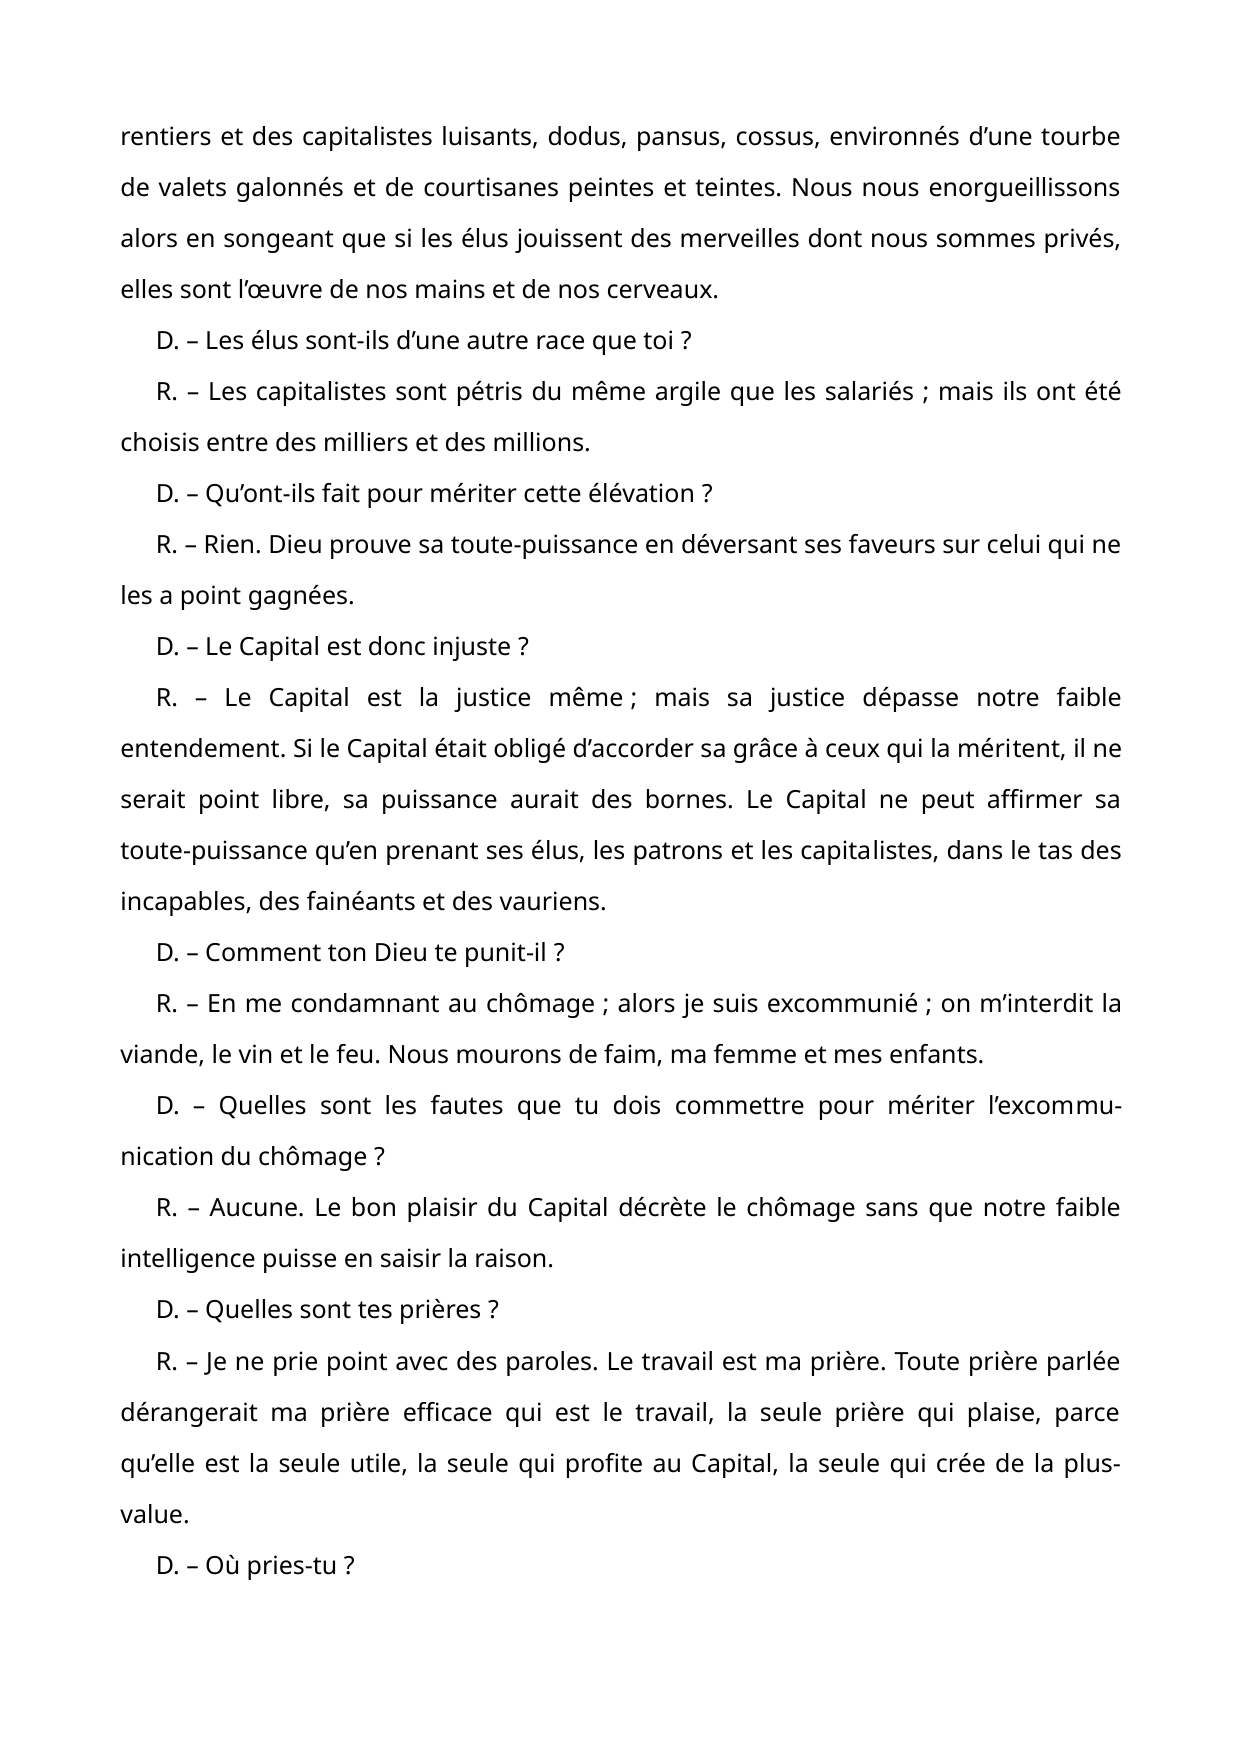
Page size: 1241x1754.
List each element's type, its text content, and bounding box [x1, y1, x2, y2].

text D. – Les élus sont-ils d’une autre race que toi ? [120, 322, 1122, 356]
text D. – Quelles sont tes prières ? [120, 1292, 1122, 1326]
text R. – Je ne prie point avec des paroles. Le travail est ma prière. Toute prière parlée dérangerait ma prière efficace qui est le travail, la seule prière qui plaise, parce qu’elle est la seule utile, la seule qui profite au Capital, la seule qui crée de la plus-value. [120, 1343, 1122, 1530]
text D. – Quelles sont les fautes que tu dois commettre pour mériter l’excom­mu­nication du chômage ? [120, 1088, 1122, 1173]
text D. – Qu’ont-ils fait pour mériter cette élévation ? [120, 475, 1122, 509]
text R. – En me condamnant au chômage ; alors je suis excommunié ; on m’in­ter­dit la viande, le vin et le feu. Nous mourons de faim, ma femme et mes enfants. [120, 986, 1122, 1071]
text R. – Les capitalistes sont pétris du même argile que les salariés ; mais ils ont été choisis entre des milliers et des millions. [120, 373, 1122, 458]
text D. – Comment ton Dieu te punit-il ? [120, 935, 1122, 969]
text rentiers et des capitalistes luisants, dodus, pansus, cossus, environnés d’une tourbe de valets galonnés et de courtisanes peintes et teintes. Nous nous enorgueillissons alors en songeant que si les élus jouissent des merveilles dont nous sommes privés, elles sont l’œuvre de nos mains et de nos cerveaux. [120, 118, 1122, 305]
text R. – Rien. Dieu prouve sa toute-puissance en déversant ses faveurs sur celui qui ne les a point gagnées. [120, 526, 1122, 612]
text D. – Le Capital est donc injuste ? [120, 628, 1122, 663]
text D. – Où pries-tu ? [120, 1547, 1122, 1581]
text R. – Aucune. Le bon plaisir du Capital décrète le chômage sans que notre faible intelligence puisse en saisir la raison. [120, 1190, 1122, 1275]
text R. – Le Capital est la justice même ; mais sa justice dépasse notre faible entendement. Si le Capital était obligé d’accorder sa grâce à ceux qui la méri­tent, il ne serait point libre, sa puissance aurait des bornes. Le Capital ne peut affirmer sa toute-puissance qu’en prenant ses élus, les patrons et les capita­listes, dans le tas des incapables, des fainéants et des vauriens. [120, 679, 1122, 918]
